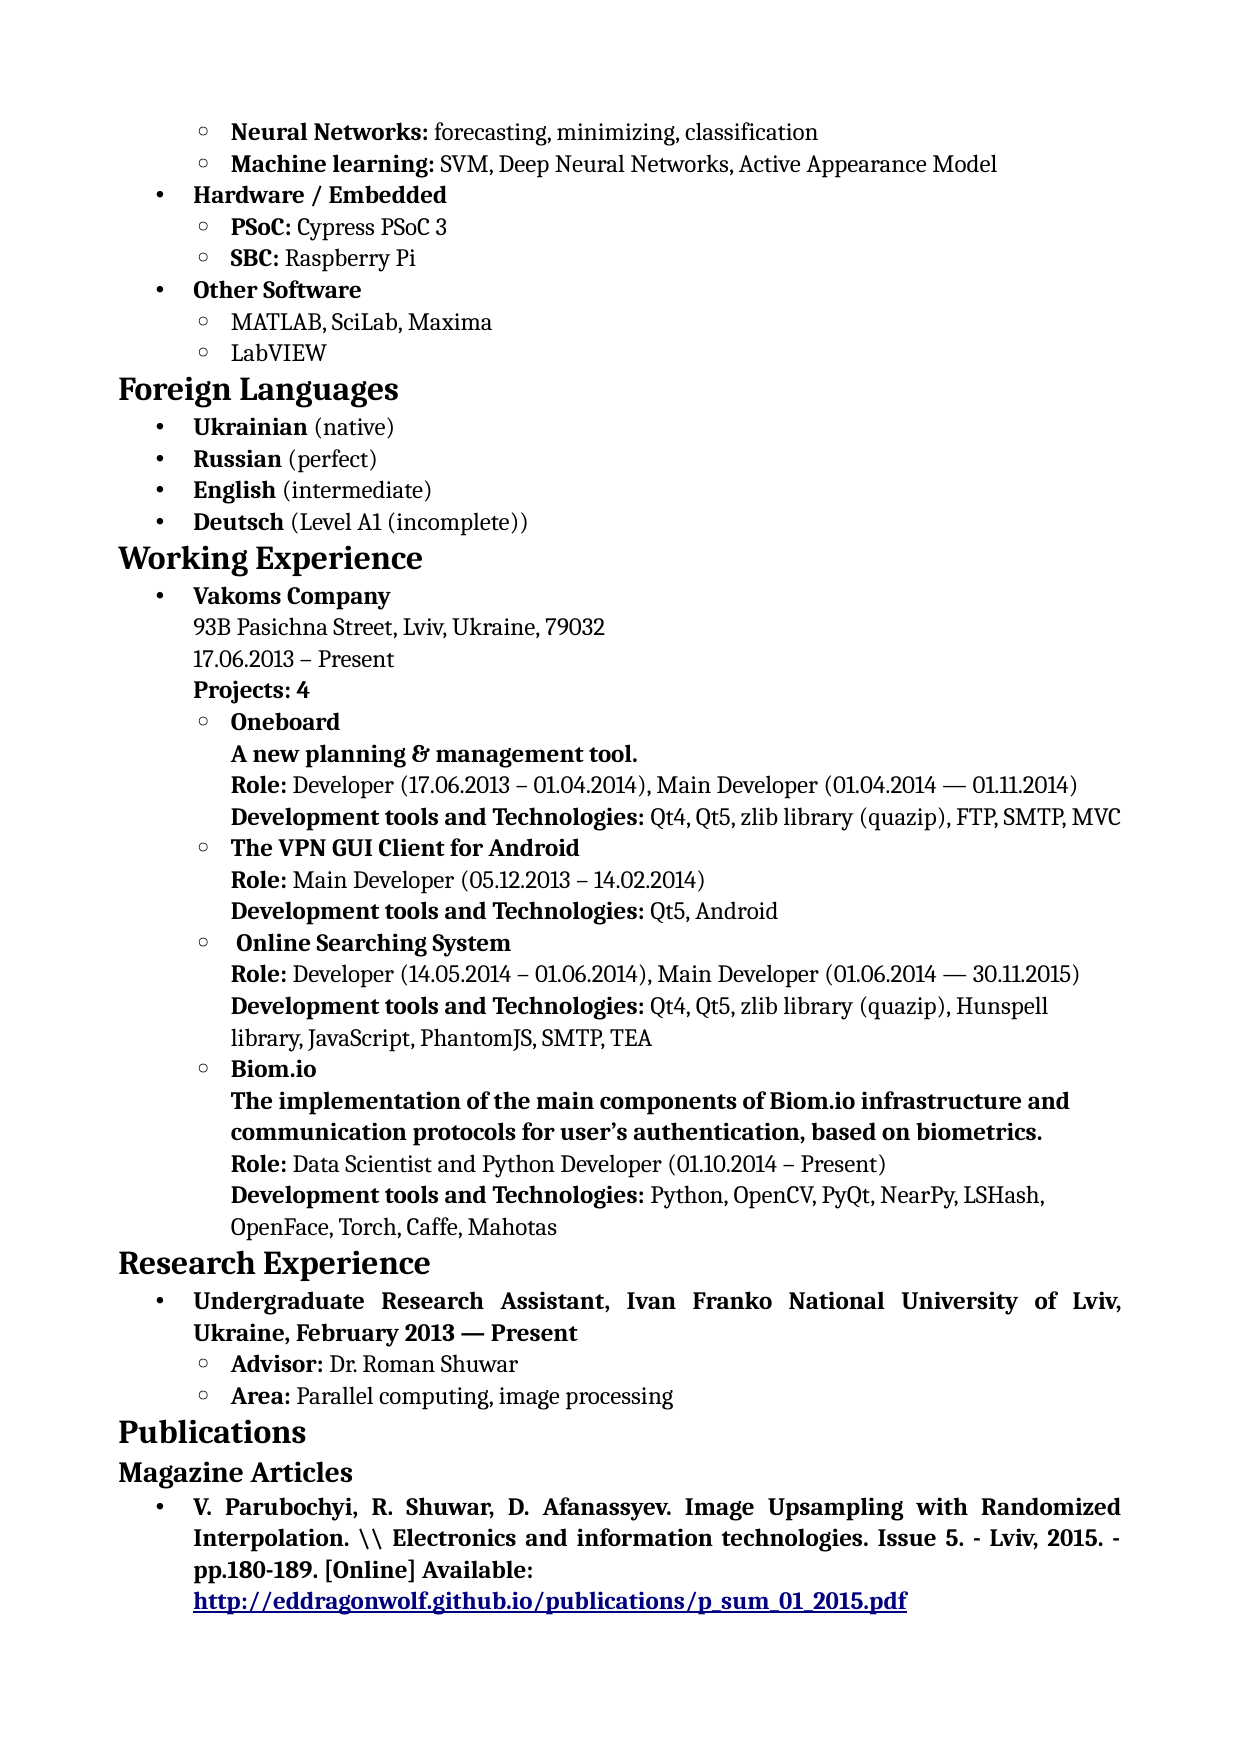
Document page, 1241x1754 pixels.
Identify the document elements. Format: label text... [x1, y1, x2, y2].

list MATLAB, SciLab, Maxima [193, 307, 1122, 336]
list V. Parubochyi, R. Shuwar, D. Afanassyev. Image Upsampling with Randomized Interpolation. \\ Electronics and information technologies. Issue 5. - Lviv, 2015. - pp.180-189. [Online] Available: [156, 1493, 1122, 1584]
list Role: Main Developer (05.12.2013 – 14.02.2014) [193, 866, 1122, 894]
list Online Searching System [193, 929, 1122, 958]
list Development tools and Technologies: Python, OpenCV, PyQt, NearPy, LSHash, OpenFace, Torch, Caffe, Mahotas [193, 1181, 1122, 1242]
list Biom.io [193, 1055, 1122, 1084]
list http://eddragonwolf.github.io/publications/p_sum_01_2015.pdf [156, 1587, 1122, 1616]
list Hardware / Embedded [156, 181, 1122, 210]
list Other Software [156, 276, 1122, 305]
list Oneboard [193, 708, 1122, 737]
list Role: Data Scientist and Python Developer (01.10.2014 – Present) [193, 1150, 1122, 1178]
list Development tools and Technologies: Qt5, Android [193, 897, 1122, 926]
list Vakoms Company [156, 582, 1122, 610]
list English (intermediate) [156, 476, 1122, 505]
list Development tools and Technologies: Qt4, Qt5, zlib library (quazip), Hunspell library, JavaScript, PhantomJS, SMTP, TEA [193, 992, 1122, 1052]
list Neural Networks: forecasting, minimizing, classification [193, 118, 1122, 147]
subtitle Magazine Articles [118, 1456, 1122, 1489]
list Development tools and Technologies: Qt4, Qt5, zlib library (quazip), FTP, SMTP, MVC [193, 803, 1122, 831]
list A new planning & management tool. [193, 739, 1122, 768]
list Area: Parallel computing, image processing [193, 1382, 1122, 1410]
list The VPN GUI Client for Android [193, 834, 1122, 863]
list PSoC: Cypress PSoC 3 [193, 213, 1122, 242]
subtitle Working Experience [118, 539, 1122, 578]
list SBC: Raspberry Pi [193, 244, 1122, 273]
list Ukrainian (native) [156, 413, 1122, 442]
list Deutsch (Level A1 (incomplete)) [156, 508, 1122, 536]
list Machine learning: SVM, Deep Neural Networks, Active Appearance Model [193, 150, 1122, 178]
list Role: Developer (17.06.2013 – 01.04.2014), Main Developer (01.04.2014 — 01.11.2014) [193, 771, 1122, 800]
list 17.06.2013 – Present [156, 645, 1122, 673]
list Russian (perfect) [156, 444, 1122, 473]
list Advisor: Dr. Roman Shuwar [193, 1350, 1122, 1379]
list LabVIEW [193, 339, 1122, 368]
subtitle Foreign Languages [118, 371, 1122, 409]
subtitle Research Experience [118, 1244, 1122, 1283]
list 93B Pasichna Street, Lviv, Ukraine, 79032 [156, 613, 1122, 642]
list Undergraduate Research Assistant, Ivan Franko National University of Lviv, Ukraine, February 2013 — Present [156, 1287, 1122, 1347]
subtitle Publications [118, 1413, 1122, 1452]
list The implementation of the main components of Biom.io infrastructure and communication protocols for user’s authentication, based on biometrics. [193, 1087, 1122, 1147]
list Role: Developer (14.05.2014 – 01.06.2014), Main Developer (01.06.2014 — 30.11.2015) [193, 960, 1122, 989]
list Projects: 4 [156, 676, 1122, 705]
